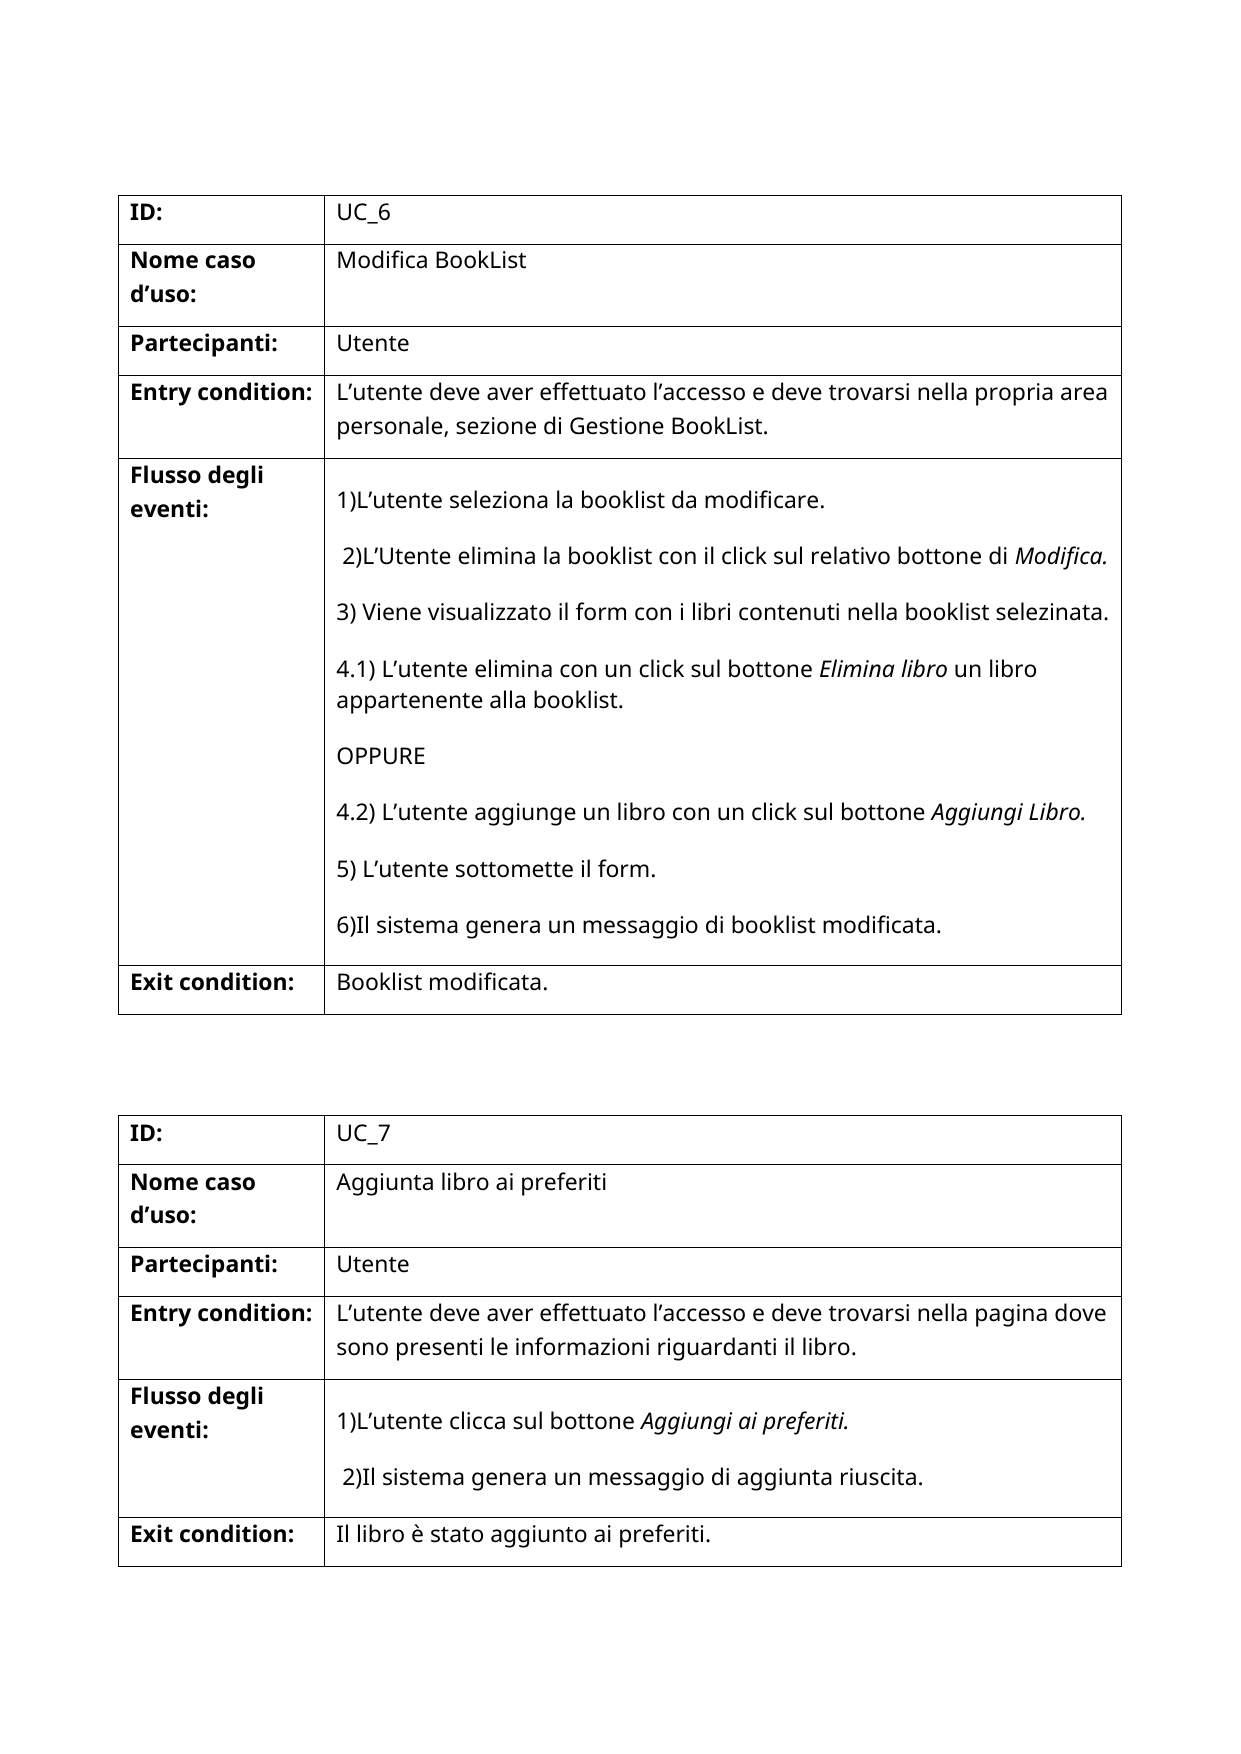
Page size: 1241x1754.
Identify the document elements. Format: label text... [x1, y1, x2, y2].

table_cell Utente [325, 327, 1121, 375]
table_cell Il libro è stato aggiunto ai preferiti. [325, 1518, 1121, 1566]
table_cell Partecipanti: [119, 327, 324, 375]
table_cell Flusso degli eventi: [119, 459, 324, 965]
table_cell Partecipanti: [119, 1248, 324, 1296]
table_header ID: [119, 1116, 324, 1164]
table_cell L’utente deve aver effettuato l’accesso e deve trovarsi nella propria area personale, sezione di Gestione BookList. [325, 376, 1121, 458]
table_cell Booklist modificata. [325, 966, 1121, 1014]
table_cell Flusso degli eventi: [119, 1380, 324, 1517]
table_cell L’utente deve aver effettuato l’accesso e deve trovarsi nella pagina dove sono presenti le informazioni riguardanti il libro. [325, 1297, 1121, 1379]
table_header UC_6 [325, 196, 1121, 243]
table_cell 1)L’utente seleziona la booklist da modificare. 2)L’Utente elimina la booklist con il click sul relativo bottone di Modifica. 3) Viene visualizzato il form con i libri contenuti nella booklist selezinata. 4.1) L’utente elimina con un click sul bottone Elimina libro un libro appartenente alla booklist. OPPURE 4.2) L’utente aggiunge un libro con un click sul bottone Aggiungi Libro. 5) L’utente sottomette il form. 6)Il sistema genera un messaggio di booklist modificata. [325, 459, 1121, 965]
table_cell Exit condition: [119, 1518, 324, 1566]
table_cell Modifica BookList [325, 245, 1121, 326]
table_cell Utente [325, 1248, 1121, 1296]
table_header UC_7 [325, 1116, 1121, 1164]
table_cell Nome caso d’uso: [119, 245, 324, 326]
table_cell Nome caso d’uso: [119, 1165, 324, 1247]
table_cell Entry condition: [119, 376, 324, 458]
table_cell Exit condition: [119, 966, 324, 1014]
table_cell Entry condition: [119, 1297, 324, 1379]
table_cell Aggiunta libro ai preferiti [325, 1165, 1121, 1247]
table_cell 1)L’utente clicca sul bottone Aggiungi ai preferiti. 2)Il sistema genera un messaggio di aggiunta riuscita. [325, 1380, 1121, 1517]
table_header ID: [119, 196, 324, 243]
